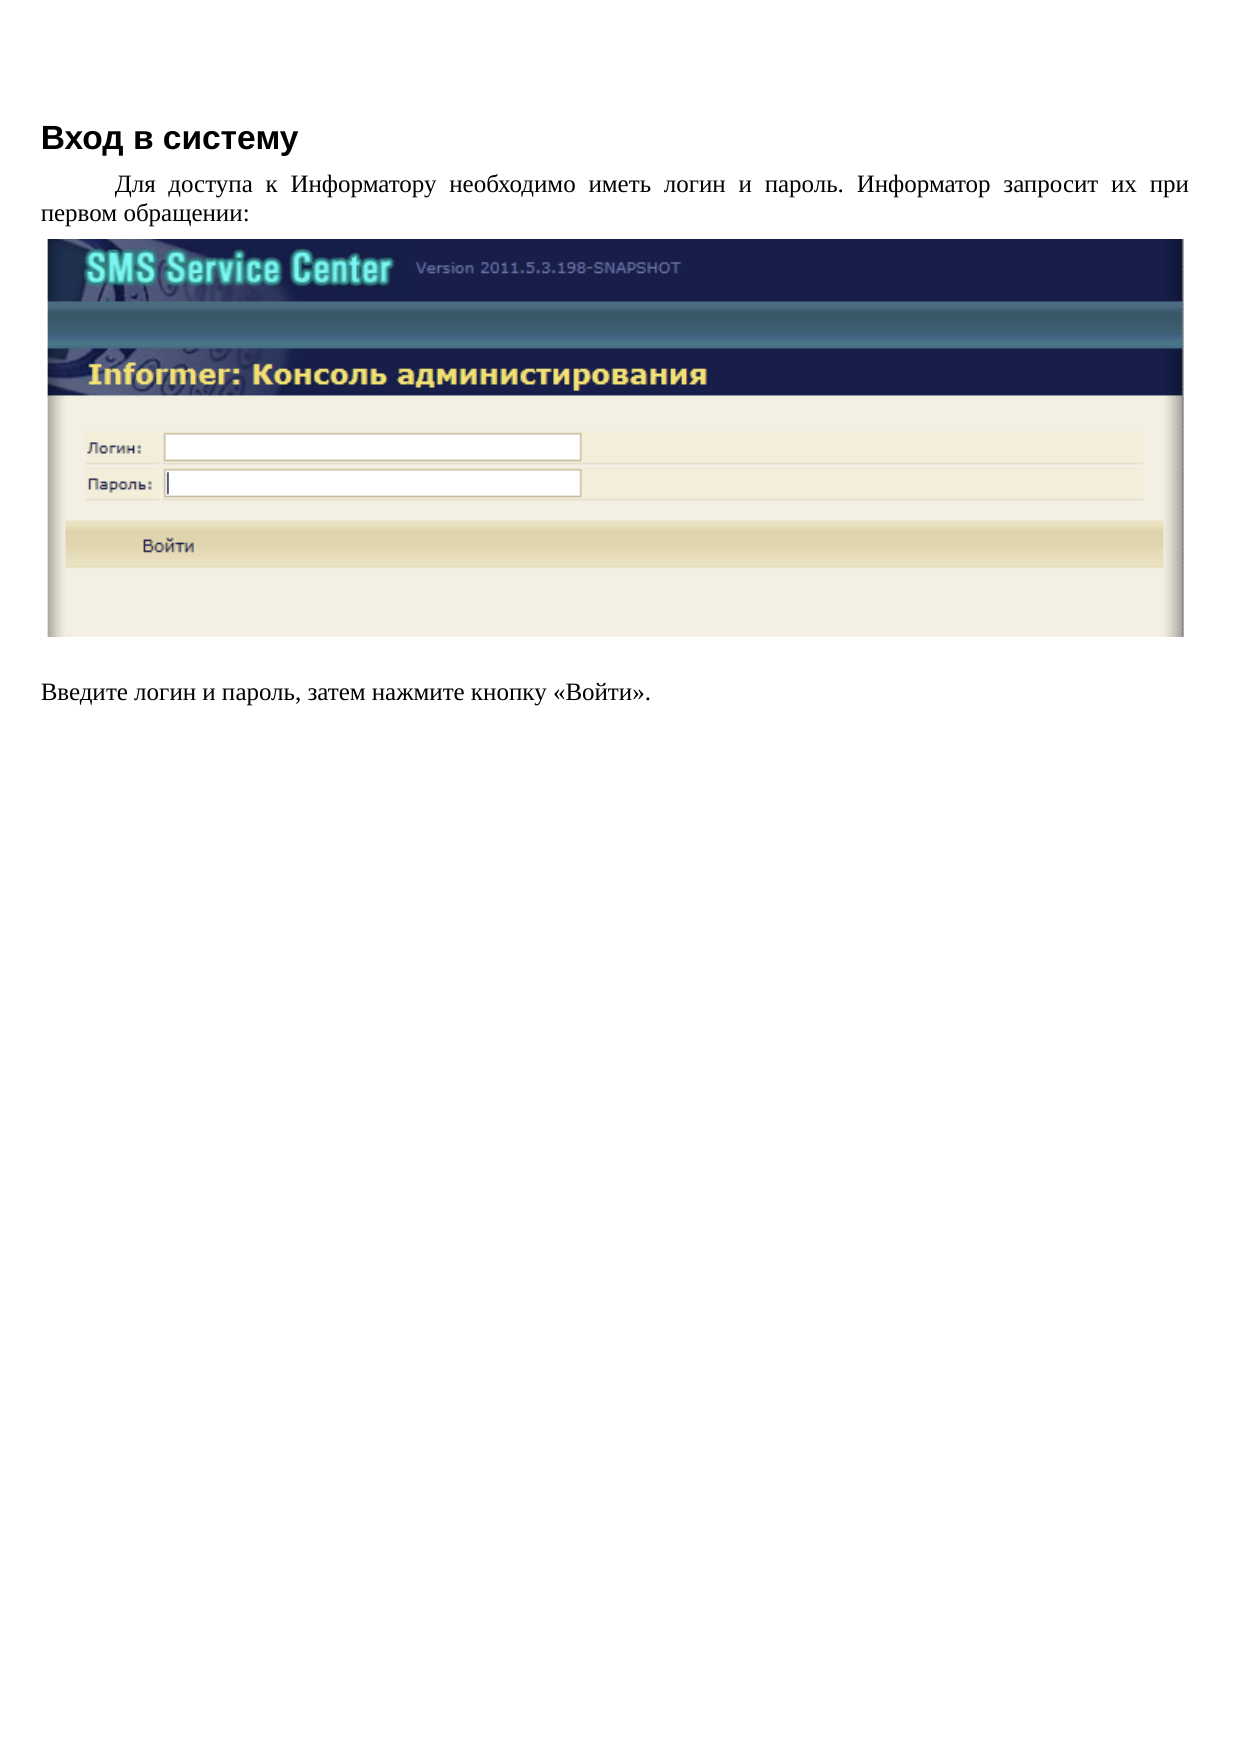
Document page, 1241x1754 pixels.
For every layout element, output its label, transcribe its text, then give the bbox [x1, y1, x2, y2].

subtitle Вход в систему [41, 118, 1191, 157]
picture [47, 239, 1184, 637]
text Введите логин и пароль, затем нажмите кнопку «Войти». [41, 677, 1191, 706]
text Для доступа к Информатору необходимо иметь логин и пароль. Информатор запросит их при первом обращении: [41, 169, 1191, 227]
